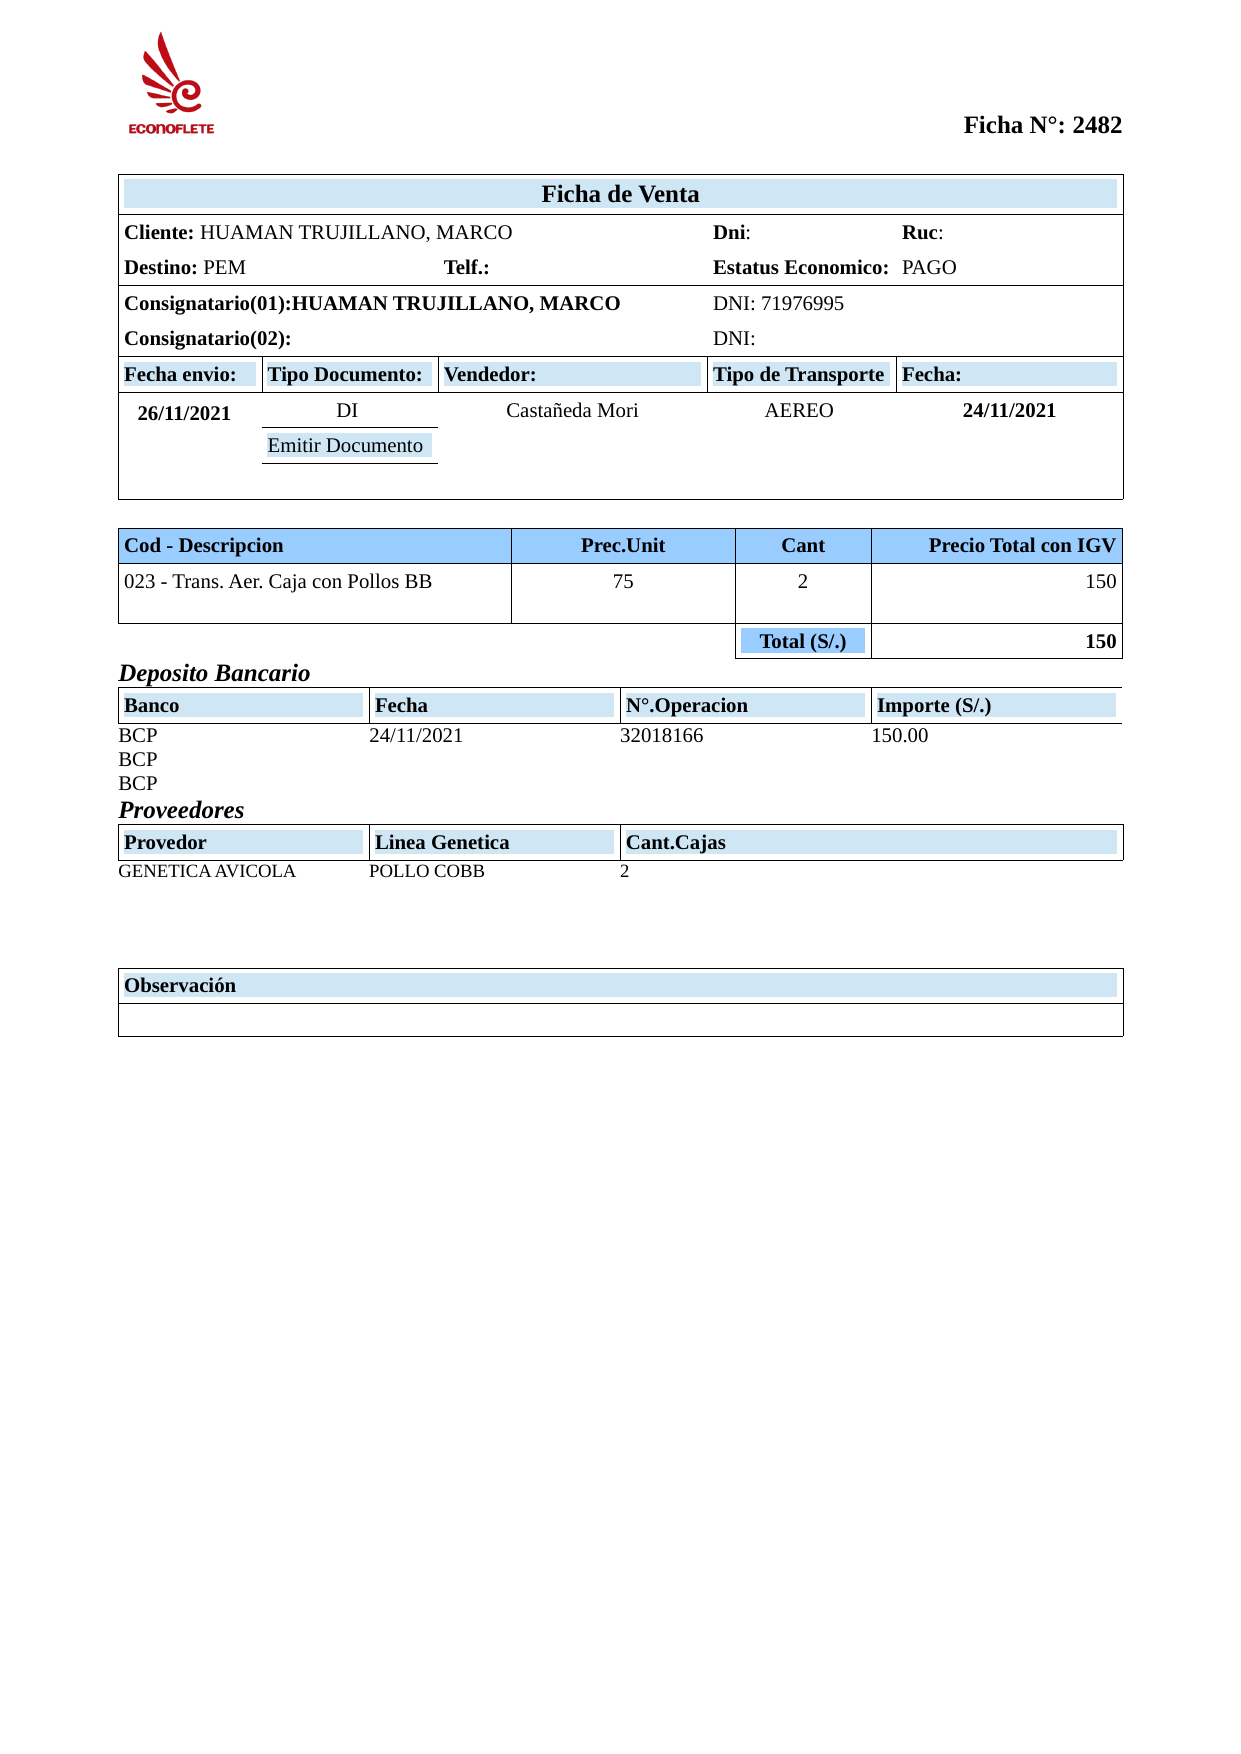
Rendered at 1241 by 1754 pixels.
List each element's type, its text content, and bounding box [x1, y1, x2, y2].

table_cell [118, 624, 511, 658]
table_cell [118, 924, 369, 946]
table_cell 150 [872, 564, 1122, 623]
table_cell Tipo de Transporte [708, 357, 896, 392]
table_cell 150.00 [871, 724, 1122, 747]
table_cell [620, 903, 1123, 924]
table_cell [369, 903, 620, 924]
table_cell [369, 881, 620, 903]
table_cell [511, 624, 735, 658]
table_cell [620, 881, 1123, 903]
table_cell Cliente: HUAMAN TRUJILLANO, MARCO [119, 215, 707, 249]
table_cell Emitir Documento [262, 428, 438, 463]
table_cell [871, 747, 1122, 771]
table_cell [620, 946, 1123, 967]
table_cell DI [262, 393, 438, 427]
table_cell GENETICA AVICOLA [118, 861, 369, 881]
table_cell 2 [736, 564, 871, 623]
table_header Provedor [119, 825, 369, 859]
table_cell Fecha envio: [119, 357, 262, 392]
table_cell BCP [118, 747, 369, 771]
table_cell 24/11/2021 [369, 724, 620, 747]
table_cell Estatus Economico: [707, 249, 896, 285]
table_cell Telf.: [438, 249, 707, 285]
table_header Precio Total con IGV [872, 529, 1122, 563]
table_cell 75 [512, 564, 735, 623]
table_cell [118, 946, 369, 967]
table_cell [369, 946, 620, 967]
table_cell [118, 903, 369, 924]
table_header N°.Operacion [621, 688, 871, 723]
table_cell Dni: [707, 215, 896, 249]
table_header Prec.Unit [512, 529, 735, 563]
table_cell Castañeda Mori [438, 393, 707, 498]
text Proveedores [118, 795, 1122, 824]
table_cell Fecha: [897, 357, 1123, 392]
table_cell Consignatario(02): [119, 321, 707, 356]
table_cell [369, 747, 620, 771]
table_cell [871, 771, 1122, 795]
table_cell 2 [620, 861, 1123, 881]
table_cell [118, 881, 369, 903]
table_cell Destino: PEM [119, 249, 438, 285]
table_cell DNI: 71976995 [707, 286, 1123, 321]
table_cell [262, 464, 438, 498]
table_cell BCP [118, 771, 369, 795]
table_cell [369, 771, 620, 795]
table_header Linea Genetica [370, 825, 620, 859]
table_cell Consignatario(01):HUAMAN TRUJILLANO, MARCO [119, 286, 707, 321]
table_header Importe (S/.) [872, 688, 1122, 723]
table_header Cant.Cajas [621, 825, 1123, 859]
table_cell AEREO [707, 393, 896, 498]
table_cell 150 [872, 624, 1122, 658]
table_cell 023 - Trans. Aer. Caja con Pollos BB [119, 564, 511, 623]
table_header Cod - Descripcion [119, 529, 511, 563]
table_header Observación [119, 969, 1123, 1003]
table_cell DNI: [707, 321, 1123, 356]
table_cell 26/11/2021 [119, 393, 262, 498]
table_header Banco [119, 688, 369, 723]
table_cell [620, 924, 1123, 946]
table_cell 32018166 [620, 724, 871, 747]
table_cell Tipo Documento: [263, 357, 438, 392]
picture [118, 31, 225, 134]
table_cell Ruc: [896, 215, 1123, 249]
table_cell [620, 747, 871, 771]
table_cell PAGO [896, 249, 1123, 285]
table_cell BCP [118, 724, 369, 747]
table_cell POLLO COBB [369, 861, 620, 881]
table_cell [119, 1004, 1123, 1036]
table_header Ficha de Venta [119, 175, 1123, 214]
table_cell 24/11/2021 [896, 393, 1123, 498]
table_cell [369, 924, 620, 946]
table_cell Total (S/.) [736, 624, 871, 658]
table_header Cant [736, 529, 871, 563]
text Deposito Bancario [118, 658, 1122, 687]
table_cell Vendedor: [439, 357, 707, 392]
table_cell [620, 771, 871, 795]
table_header Fecha [370, 688, 620, 723]
